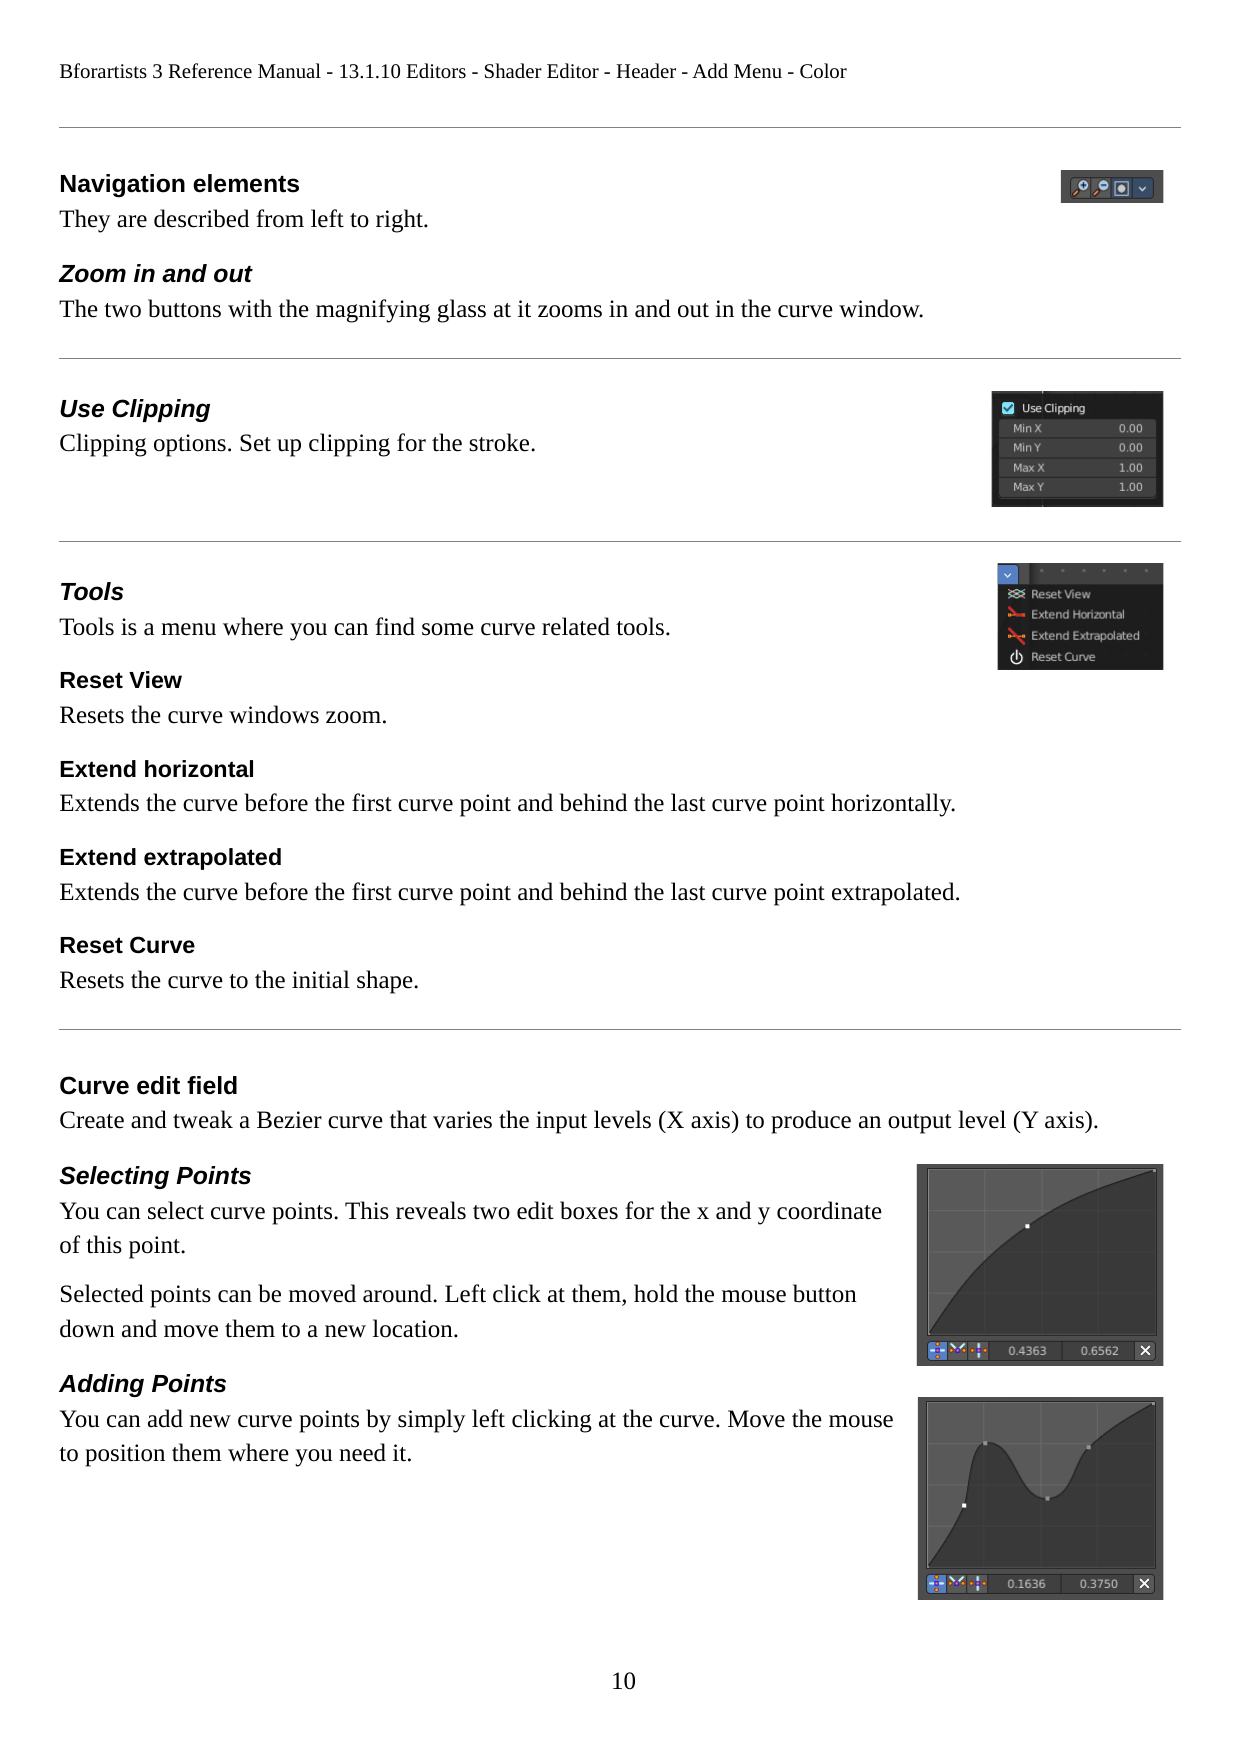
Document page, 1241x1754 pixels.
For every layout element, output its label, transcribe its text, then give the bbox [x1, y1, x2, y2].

subtitle Navigation elements [59, 169, 1181, 198]
picture [916, 1164, 1164, 1366]
subtitle Tools [59, 577, 997, 606]
text Create and tweak a Bezier curve that varies the input levels (X axis) to produce an output level (Y axis). [59, 1106, 1181, 1134]
text The two buttons with the magnifying glass at it zooms in and out in the curve window. [59, 294, 1181, 323]
text Resets the curve to the initial shape. [59, 965, 1181, 994]
picture [917, 1397, 1164, 1600]
subtitle Use Clipping [59, 394, 991, 422]
subtitle Reset Curve [59, 932, 1181, 959]
text They are described from left to right. [59, 204, 1181, 233]
picture [991, 391, 1164, 507]
picture [997, 563, 1164, 670]
subtitle Selecting Points [59, 1161, 1181, 1189]
text You can select curve points. This reveals two edit boxes for the x and y coordinate of this point. [59, 1196, 916, 1259]
subtitle [1164, 394, 1181, 422]
subtitle Zoom in and out [59, 259, 1181, 288]
subtitle Extend extrapolated [59, 844, 1181, 871]
subtitle Reset View [59, 667, 1181, 694]
subtitle Extend horizontal [59, 755, 1181, 782]
subtitle [1164, 577, 1181, 606]
text You can add new curve points by simply left clicking at the curve. Move the mouse to position them where you need it. [59, 1404, 917, 1467]
text Tools is a menu where you can find some curve related tools. [59, 612, 997, 641]
text Clipping options. Set up clipping for the stroke. [59, 428, 991, 457]
text Extends the curve before the first curve point and behind the last curve point horizontally. [59, 788, 1181, 817]
subtitle Adding Points [59, 1369, 1181, 1398]
text Selected points can be moved around. Left click at them, hold the mouse button down and move them to a new location. [59, 1279, 916, 1342]
subtitle Curve edit field [59, 1071, 1181, 1099]
picture [1060, 170, 1164, 203]
text Extends the curve before the first curve point and behind the last curve point extrapolated. [59, 877, 1181, 906]
text Resets the curve windows zoom. [59, 700, 1181, 729]
